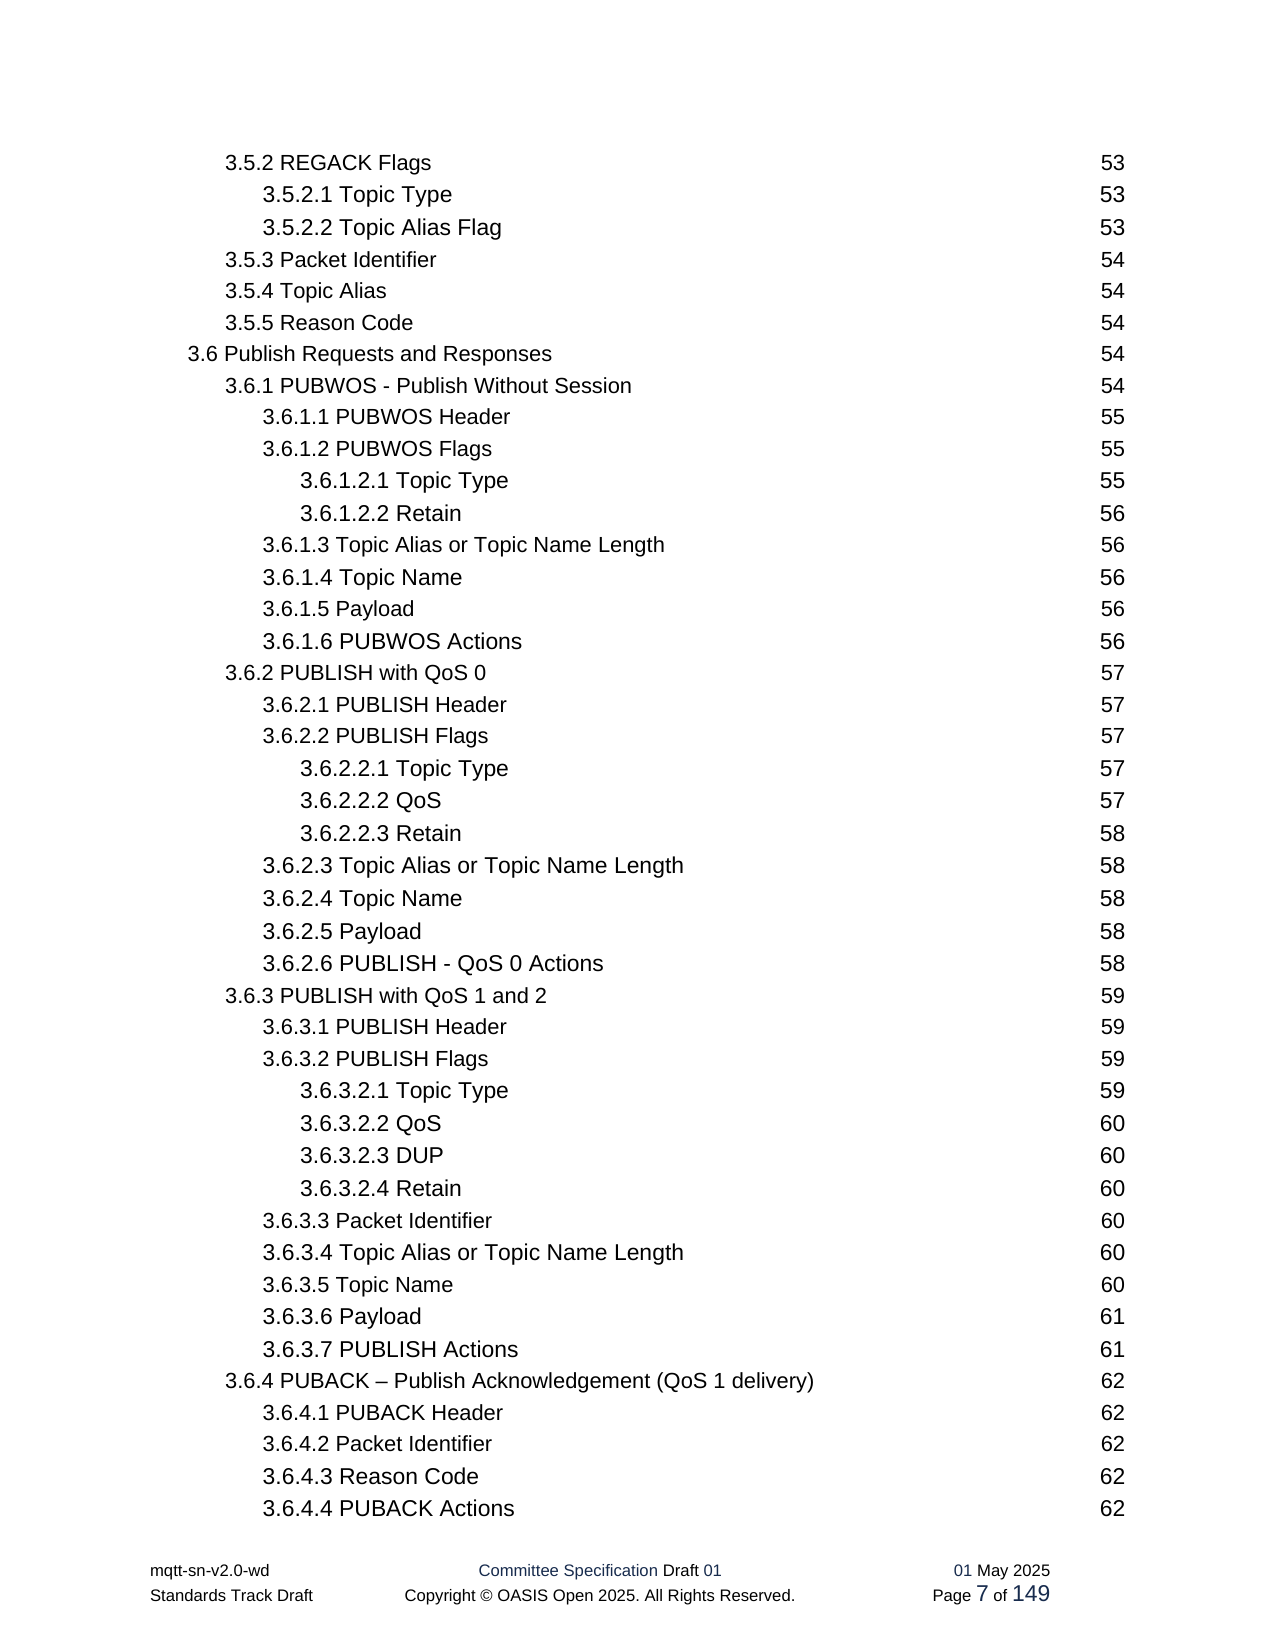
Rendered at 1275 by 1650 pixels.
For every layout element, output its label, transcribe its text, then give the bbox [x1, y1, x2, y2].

text 3.6.2.3 Topic Alias or Topic Name Length 58 [262, 852, 1125, 879]
text 3.5.4 Topic Alias 54 [225, 278, 1125, 303]
text 3.6.1.2 PUBWOS Flags 55 [262, 435, 1125, 461]
text 3.6.2.1 PUBLISH Header 57 [262, 692, 1125, 717]
text 3.6.1.6 PUBWOS Actions 56 [262, 628, 1125, 654]
text 3.6.2.4 Topic Name 58 [262, 885, 1125, 911]
text 3.6.2.2.3 Retain 58 [300, 820, 1125, 846]
text 3.6.3.2.2 QoS 60 [300, 1110, 1125, 1136]
text 3.6.3.1 PUBLISH Header 59 [262, 1014, 1125, 1039]
text 3.5.2.1 Topic Type 53 [262, 181, 1125, 208]
text 3.6.2.2.1 Topic Type 57 [300, 754, 1125, 781]
text 3.6.1.5 Payload 56 [262, 596, 1125, 621]
text 3.6.3 PUBLISH with QoS 1 and 2 59 [225, 983, 1125, 1008]
text 3.6.4 PUBACK – Publish Acknowledgement (QoS 1 delivery) 62 [225, 1368, 1125, 1393]
text 3.6.2.6 PUBLISH - QoS 0 Actions 58 [262, 950, 1125, 977]
text 3.6.4.4 PUBACK Actions 62 [262, 1495, 1125, 1522]
text 3.6.2.2 PUBLISH Flags 57 [262, 723, 1125, 748]
text 3.6.3.7 PUBLISH Actions 61 [262, 1336, 1125, 1362]
text 3.5.5 Reason Code 54 [225, 309, 1125, 335]
text 3.6.1.3 Topic Alias or Topic Name Length 56 [262, 532, 1125, 557]
text 3.6.2 PUBLISH with QoS 0 57 [225, 660, 1125, 685]
text 3.5.2 REGACK Flags 53 [225, 150, 1125, 175]
text 3.6.1.1 PUBWOS Header 55 [262, 404, 1125, 429]
text 3.6.3.2.3 DUP 60 [300, 1142, 1125, 1169]
text 3.6.1.2.1 Topic Type 55 [300, 467, 1125, 493]
text 3.6.3.2.4 Retain 60 [300, 1175, 1125, 1201]
text 3.6.3.3 Packet Identifier 60 [262, 1208, 1125, 1233]
text 3.6.4.2 Packet Identifier 62 [262, 1431, 1125, 1456]
text 3.6.1.4 Topic Name 56 [262, 563, 1125, 590]
text 3.6.1 PUBWOS - Publish Without Session 54 [225, 372, 1125, 398]
text 3.6.4.3 Reason Code 62 [262, 1463, 1125, 1489]
text 3.5.3 Packet Identifier 54 [225, 247, 1125, 272]
text 3.6.3.2 PUBLISH Flags 59 [262, 1046, 1125, 1071]
text 3.6.3.6 Payload 61 [262, 1303, 1125, 1329]
text 3.6 Publish Requests and Responses 54 [187, 341, 1125, 366]
text 3.6.3.4 Topic Alias or Topic Name Length 60 [262, 1239, 1125, 1265]
text 3.6.4.1 PUBACK Header 62 [262, 1400, 1125, 1425]
text 3.6.2.5 Payload 58 [262, 918, 1125, 944]
text 3.6.1.2.2 Retain 56 [300, 499, 1125, 526]
text 3.6.3.5 Topic Name 60 [262, 1272, 1125, 1297]
text 3.5.2.2 Topic Alias Flag 53 [262, 214, 1125, 240]
text 3.6.2.2.2 QoS 57 [300, 787, 1125, 813]
text 3.6.3.2.1 Topic Type 59 [300, 1077, 1125, 1103]
